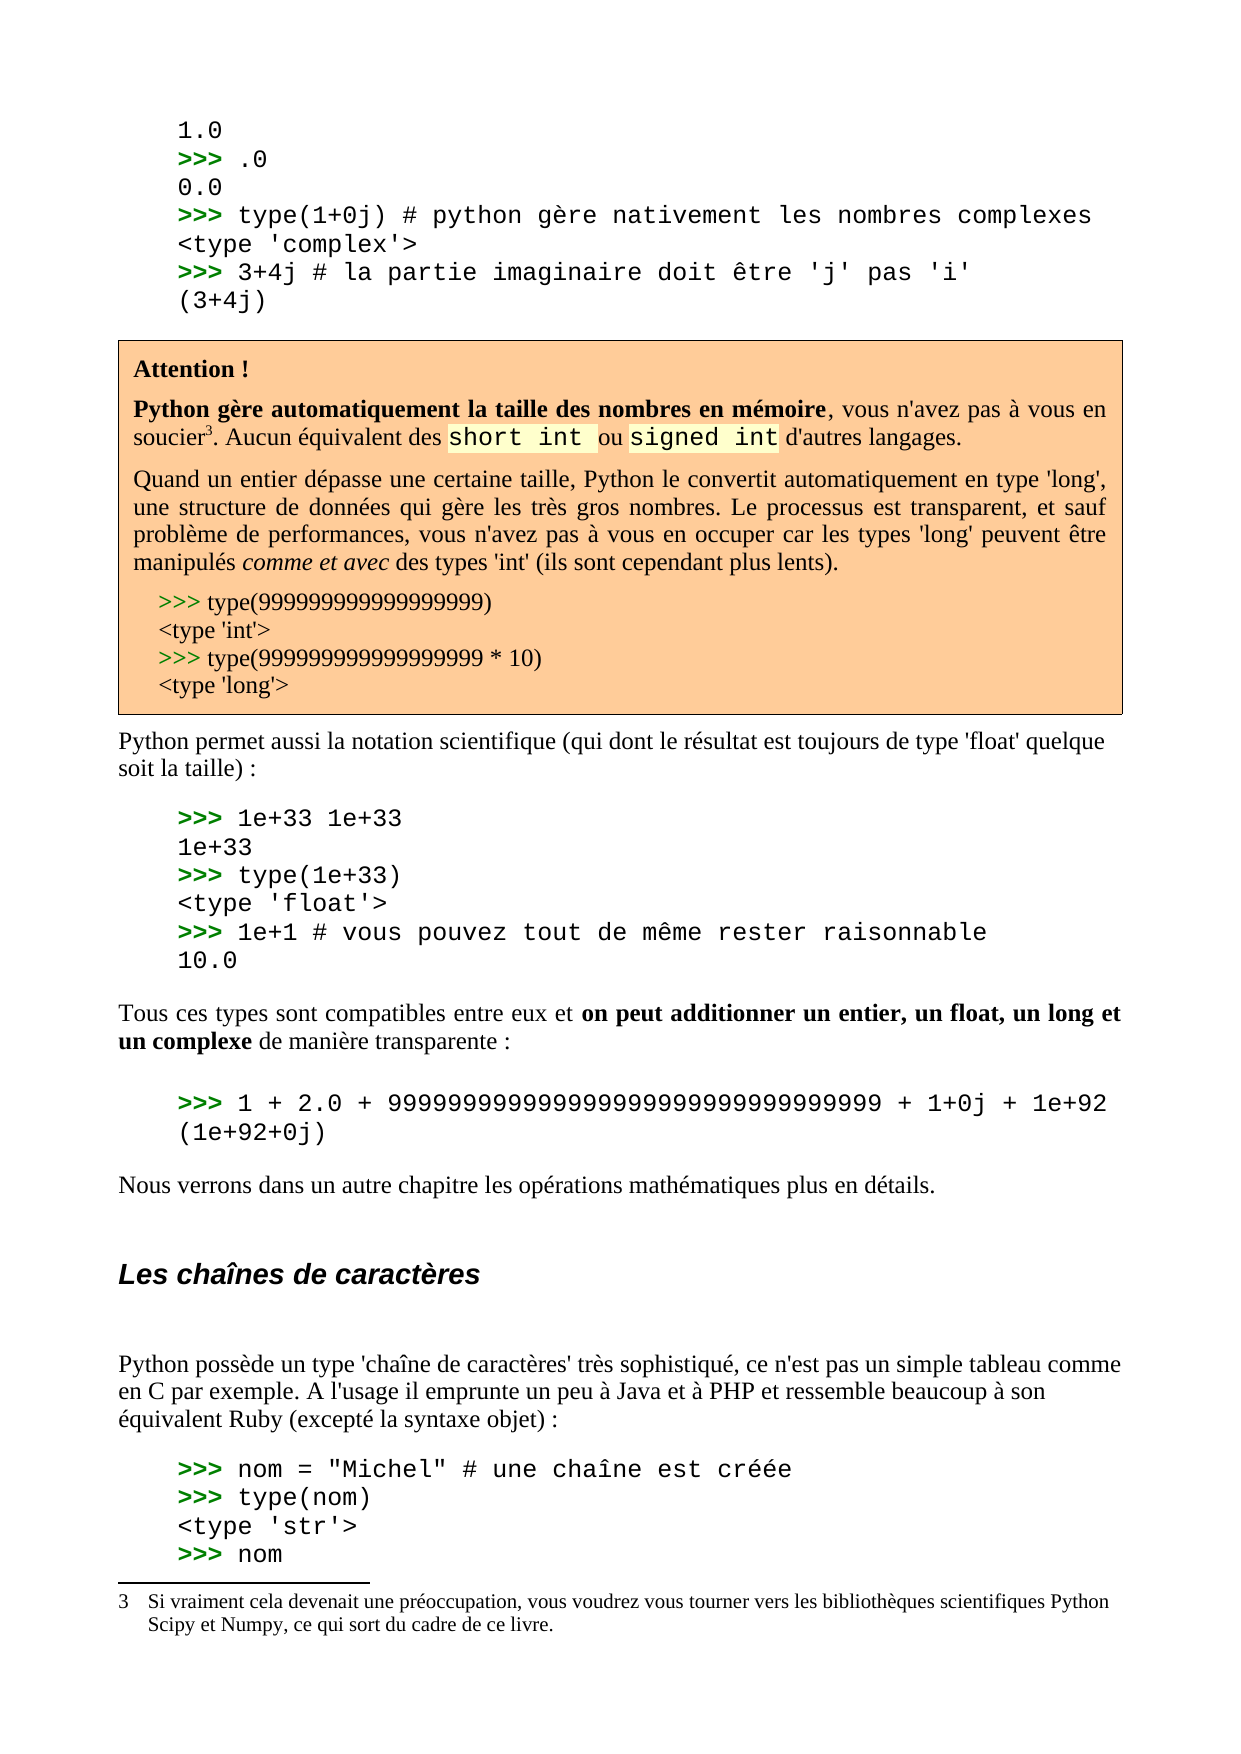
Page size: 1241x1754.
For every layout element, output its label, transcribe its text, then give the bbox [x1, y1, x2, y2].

text Si vraiment cela devenait une préoccupation, vous voudrez vous tourner vers les bibliothèques scientifiques Python Scipy et Numpy, ce qui sort du cadre de ce livre. [118, 1589, 1122, 1636]
text Python permet aussi la notation scientifique (qui dont le résultat est toujours de type 'float' quelque soit la taille) : [118, 727, 1122, 782]
text Python possède un type 'chaîne de caractères' très sophistiqué, ce n'est pas un simple tableau comme en C par exemple. A l'usage il emprunte un peu à Java et à PHP et ressemble beaucoup à son équivalent Ruby (excepté la syntaxe objet) : [118, 1350, 1122, 1433]
text Tous ces types sont compatibles entre eux et on peut additionner un entier, un float, un long et un complexe de manière transparente : [118, 999, 1122, 1055]
text >>> 1 + 2.0 + 999999999999999999999999999999999 + 1+0j + 1e+92 (1e+92+0j) [177, 1091, 1122, 1148]
text >>> 1e+33 1e+33 1e+33 >>> type(1e+33) <type 'float'> >>> 1e+1 # vous pouvez tout de même rester raisonnable 10.0 [177, 806, 1122, 976]
text >>> type(999999999999999999) <type 'int'> >>> type(999999999999999999 * 10) <type 'long'> [119, 574, 1122, 714]
text Attention ! [119, 341, 1122, 380]
text Nous verrons dans un autre chapitre les opérations mathématiques plus en détails. [118, 1171, 1122, 1199]
subtitle Les chaînes de caractères [118, 1258, 1122, 1291]
text >>> nom = "Michel" # une chaîne est créée >>> type(nom) <type 'str'> >>> nom [177, 1457, 1122, 1570]
text Quand un entier dépasse une certaine taille, Python le convertit automatiquement en type 'long', une structure de données qui gère les très gros nombres. Le processus est transparent, et sauf problème de performances, vous n'avez pas à vous en occuper car les types 'long' peuvent être manipulés comme et avec des types 'int' (ils sont cependant plus lents). [119, 450, 1122, 574]
text 1.0 >>> .0 0.0 >>> type(1+0j) # python gère nativement les nombres complexes <type 'complex'> >>> 3+4j # la partie imaginaire doit être 'j' pas 'i' (3+4j) [177, 118, 1122, 316]
text Python gère automatiquement la taille des nombres en mémoire, vous n'avez pas à vous en soucier. Aucun équivalent des short int ou signed int d'autres langages. [119, 380, 1122, 450]
